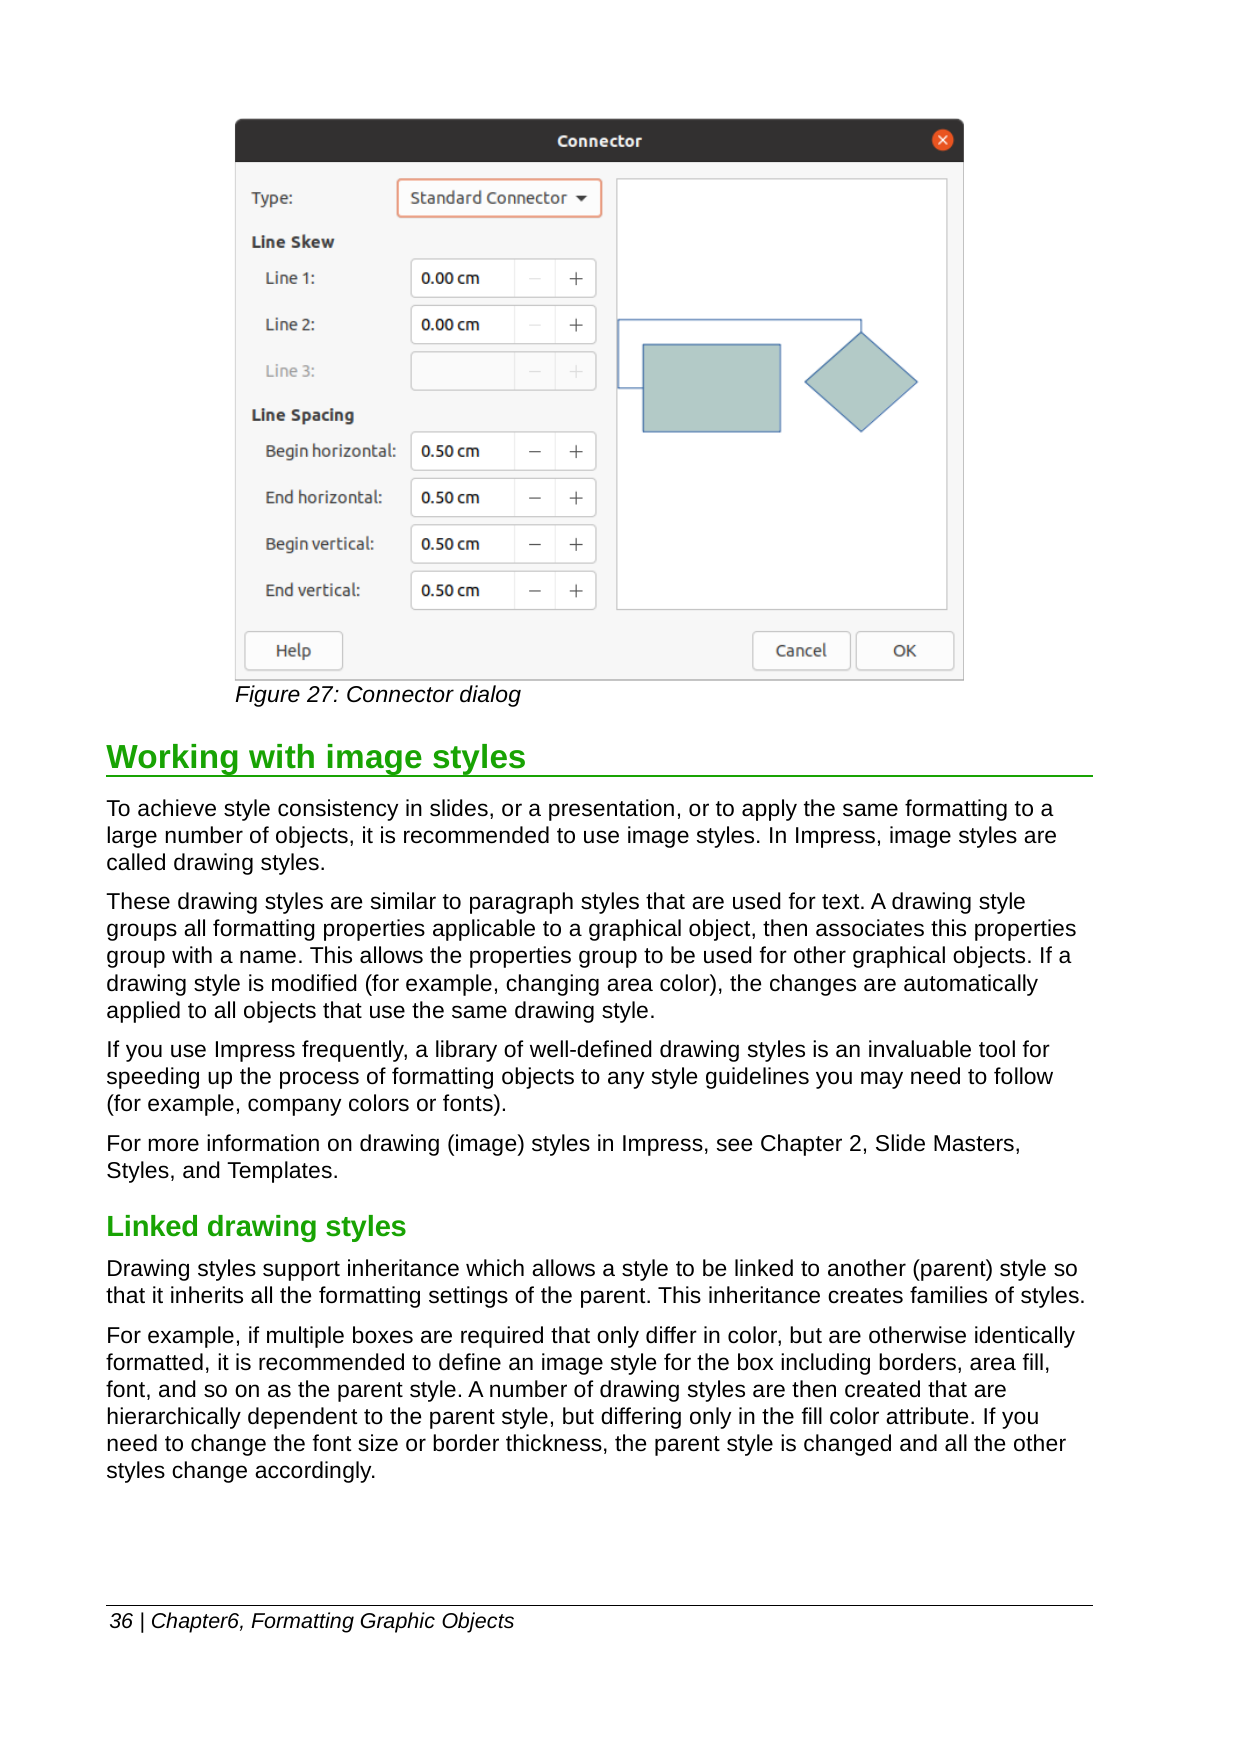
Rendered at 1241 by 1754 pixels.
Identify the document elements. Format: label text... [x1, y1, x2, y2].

text These drawing styles are similar to paragraph styles that are used for text. A drawing style groups all formatting properties applicable to a graphical object, then associates this properties group with a name. This allows the properties group to be used for other graphical objects. If a drawing style is modified (for example, changing area color), the changes are automatically applied to all objects that use the same drawing style. [106, 888, 1093, 1023]
text For example, if multiple boxes are required that only differ in color, but are otherwise identically formatted, it is recommended to define an image style for the box including borders, area fill, font, and so on as the parent style. A number of drawing styles are then created that are hierarchically dependent to the parent style, but differing only in the fill color attribute. If you need to change the font size or border thickness, the parent style is changed and all the other styles change accordingly. [106, 1321, 1093, 1484]
text Drawing styles support inheritance which allows a style to be linked to another (parent) style so that it inherits all the formatting settings of the parent. This inheritance creates families of styles. [106, 1254, 1093, 1309]
subtitle Linked drawing styles [106, 1208, 1093, 1242]
text To achieve style consistency in slides, or a presentation, or to apply the same formatting to a large number of objects, it is recommended to use image styles. In Impress, image styles are called drawing styles. [106, 794, 1093, 875]
picture [234, 118, 964, 681]
text Figure 27: Connector dialog [235, 681, 964, 707]
text If you use Impress frequently, a library of well-defined drawing styles is an invaluable tool for speeding up the process of formatting objects to any style guidelines you may need to follow (for example, company colors or fonts). [106, 1036, 1093, 1117]
subtitle Working with image styles [106, 737, 1093, 775]
text For more information on drawing (image) styles in Impress, see Chapter 2, Slide Masters, Styles, and Templates. [106, 1129, 1093, 1183]
